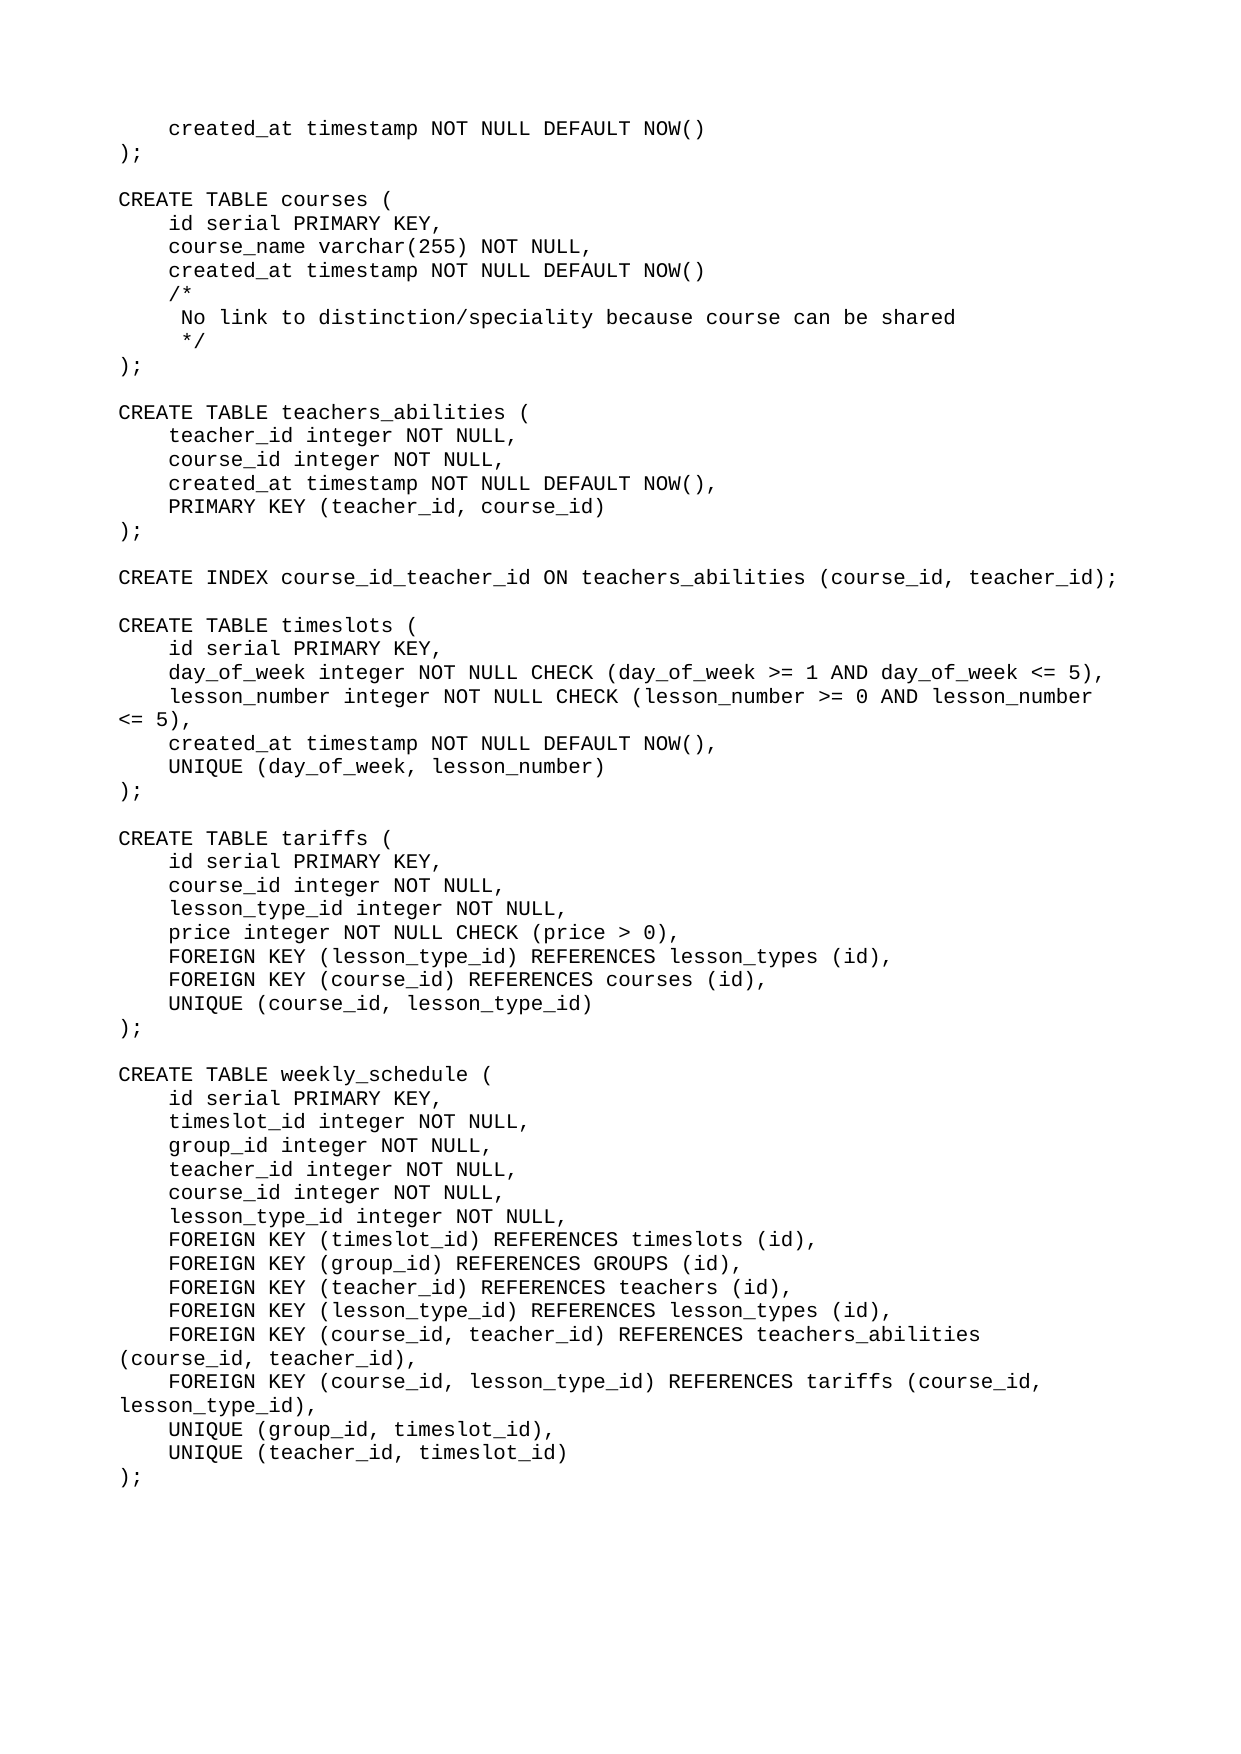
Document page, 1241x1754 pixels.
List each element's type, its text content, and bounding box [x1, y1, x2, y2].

text id serial PRIMARY KEY, [118, 1088, 1122, 1111]
text price integer NOT NULL CHECK (price > 0), [118, 922, 1122, 946]
text group_id integer NOT NULL, [118, 1135, 1122, 1158]
text FOREIGN KEY (course_id, teacher_id) REFERENCES teachers_abilities (course_id, teacher_id), [118, 1324, 1122, 1371]
text UNIQUE (group_id, timeslot_id), [118, 1419, 1122, 1442]
text lesson_type_id integer NOT NULL, [118, 1206, 1122, 1229]
text FOREIGN KEY (teacher_id) REFERENCES teachers (id), [118, 1277, 1122, 1300]
text CREATE TABLE courses ( [118, 189, 1122, 213]
text lesson_number integer NOT NULL CHECK (lesson_number >= 0 AND lesson_number <= 5), [118, 686, 1122, 733]
text created_at timestamp NOT NULL DEFAULT NOW(), [118, 473, 1122, 496]
text course_id integer NOT NULL, [118, 875, 1122, 898]
text day_of_week integer NOT NULL CHECK (day_of_week >= 1 AND day_of_week <= 5), [118, 662, 1122, 686]
text FOREIGN KEY (group_id) REFERENCES GROUPS (id), [118, 1253, 1122, 1277]
text ); [118, 354, 1122, 378]
text id serial PRIMARY KEY, [118, 851, 1122, 875]
text CREATE TABLE teachers_abilities ( [118, 402, 1122, 426]
text CREATE TABLE tariffs ( [118, 827, 1122, 851]
text ); [118, 780, 1122, 804]
text UNIQUE (course_id, lesson_type_id) [118, 993, 1122, 1017]
text FOREIGN KEY (lesson_type_id) REFERENCES lesson_types (id), [118, 1300, 1122, 1324]
text FOREIGN KEY (lesson_type_id) REFERENCES lesson_types (id), [118, 946, 1122, 969]
text course_name varchar(255) NOT NULL, [118, 236, 1122, 260]
text CREATE TABLE weekly_schedule ( [118, 1064, 1122, 1088]
text CREATE INDEX course_id_teacher_id ON teachers_abilities (course_id, teacher_id); [118, 567, 1122, 591]
text UNIQUE (teacher_id, timeslot_id) [118, 1442, 1122, 1466]
text ); [118, 1017, 1122, 1040]
text /* [118, 284, 1122, 307]
text teacher_id integer NOT NULL, [118, 426, 1122, 449]
text PRIMARY KEY (teacher_id, course_id) [118, 496, 1122, 520]
text ); [118, 1466, 1122, 1489]
text course_id integer NOT NULL, [118, 1182, 1122, 1206]
text teacher_id integer NOT NULL, [118, 1158, 1122, 1182]
text FOREIGN KEY (course_id) REFERENCES courses (id), [118, 969, 1122, 993]
text ); [118, 520, 1122, 544]
text */ [118, 331, 1122, 354]
text FOREIGN KEY (timeslot_id) REFERENCES timeslots (id), [118, 1229, 1122, 1253]
text timeslot_id integer NOT NULL, [118, 1111, 1122, 1135]
text No link to distinction/speciality because course can be shared [118, 307, 1122, 331]
text ); [118, 142, 1122, 165]
text lesson_type_id integer NOT NULL, [118, 898, 1122, 922]
text FOREIGN KEY (course_id, lesson_type_id) REFERENCES tariffs (course_id, lesson_type_id), [118, 1371, 1122, 1419]
text created_at timestamp NOT NULL DEFAULT NOW(), [118, 733, 1122, 757]
text UNIQUE (day_of_week, lesson_number) [118, 757, 1122, 780]
text course_id integer NOT NULL, [118, 449, 1122, 473]
text created_at timestamp NOT NULL DEFAULT NOW() [118, 118, 1122, 142]
text created_at timestamp NOT NULL DEFAULT NOW() [118, 260, 1122, 284]
text id serial PRIMARY KEY, [118, 638, 1122, 662]
text id serial PRIMARY KEY, [118, 213, 1122, 236]
text CREATE TABLE timeslots ( [118, 615, 1122, 638]
